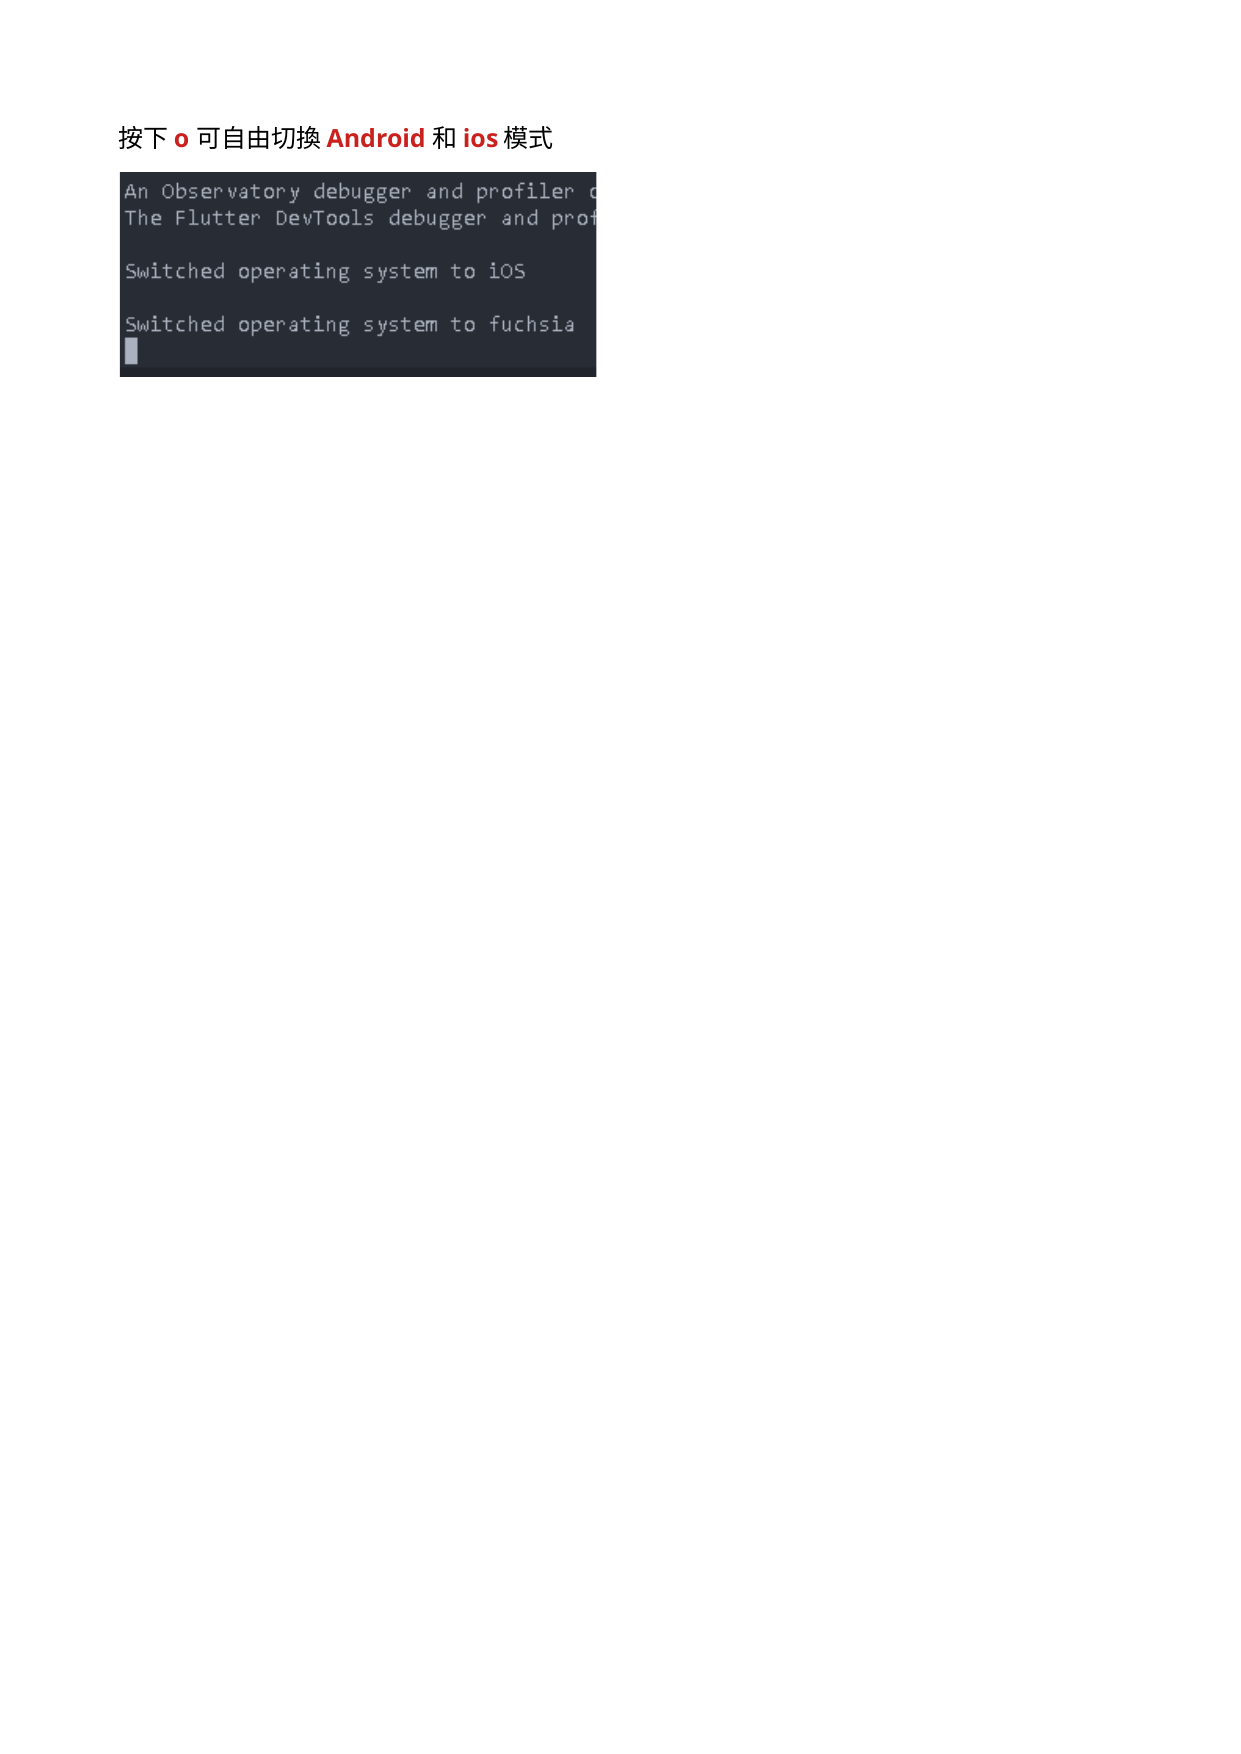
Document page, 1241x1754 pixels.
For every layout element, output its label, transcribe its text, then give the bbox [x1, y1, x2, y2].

picture [119, 172, 597, 377]
text 按下 o 可自由切換 Android 和 ios模式 [118, 118, 1122, 154]
